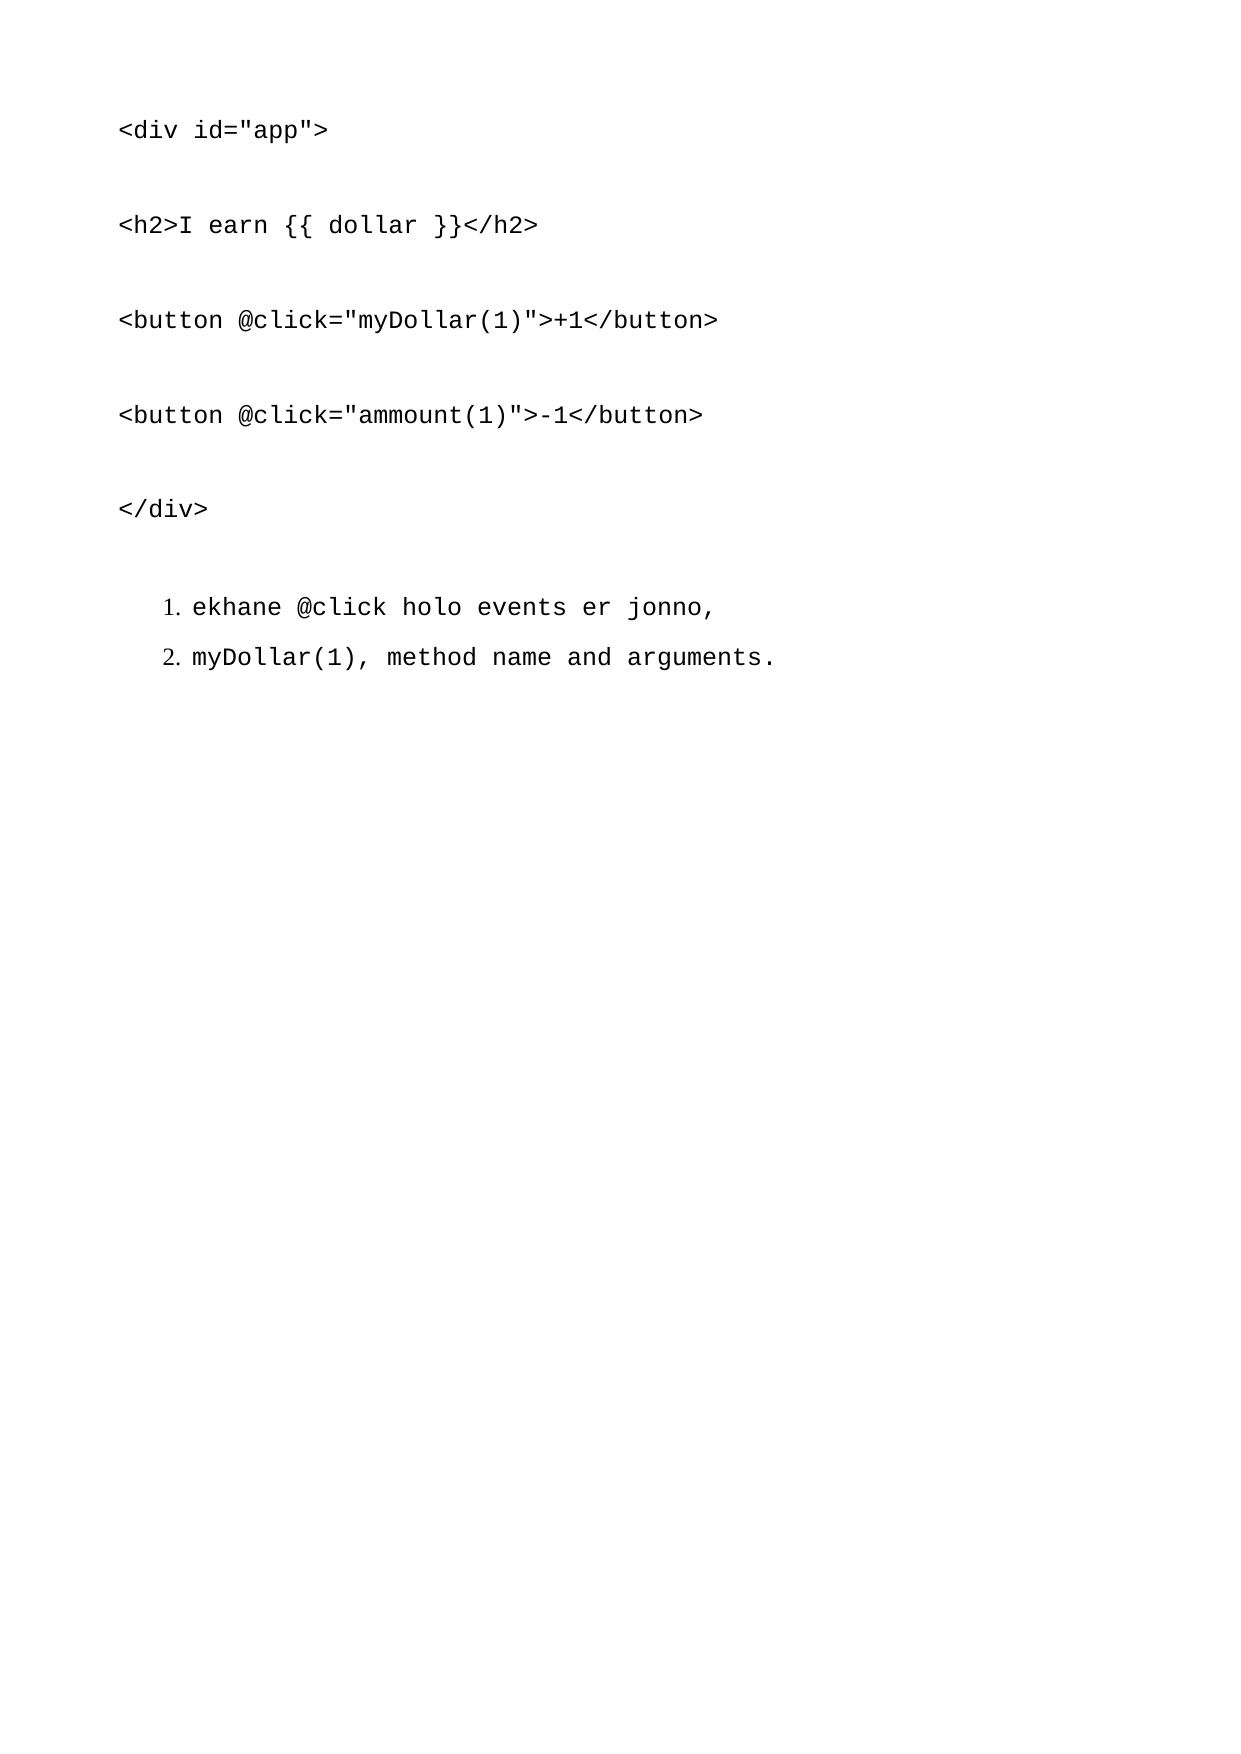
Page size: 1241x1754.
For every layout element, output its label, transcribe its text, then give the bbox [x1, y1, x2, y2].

text </div> [118, 497, 1122, 525]
text <button @click="myDollar(1)">+1</button> [118, 307, 1122, 336]
text <h2>I earn {{ dollar }}</h2> [118, 213, 1122, 241]
list myDollar(1), method name and arguments. [162, 642, 1122, 672]
list ekhane @click holo events er jonno, [162, 592, 1122, 622]
text ‌ [118, 544, 1122, 573]
text ‌ [118, 165, 1122, 194]
text <div id="app"> [118, 118, 1122, 146]
text ‌ [118, 260, 1122, 289]
text ‌ [118, 354, 1122, 383]
text <button @click="ammount(1)">-1</button> [118, 402, 1122, 431]
text ‌ [118, 449, 1122, 478]
